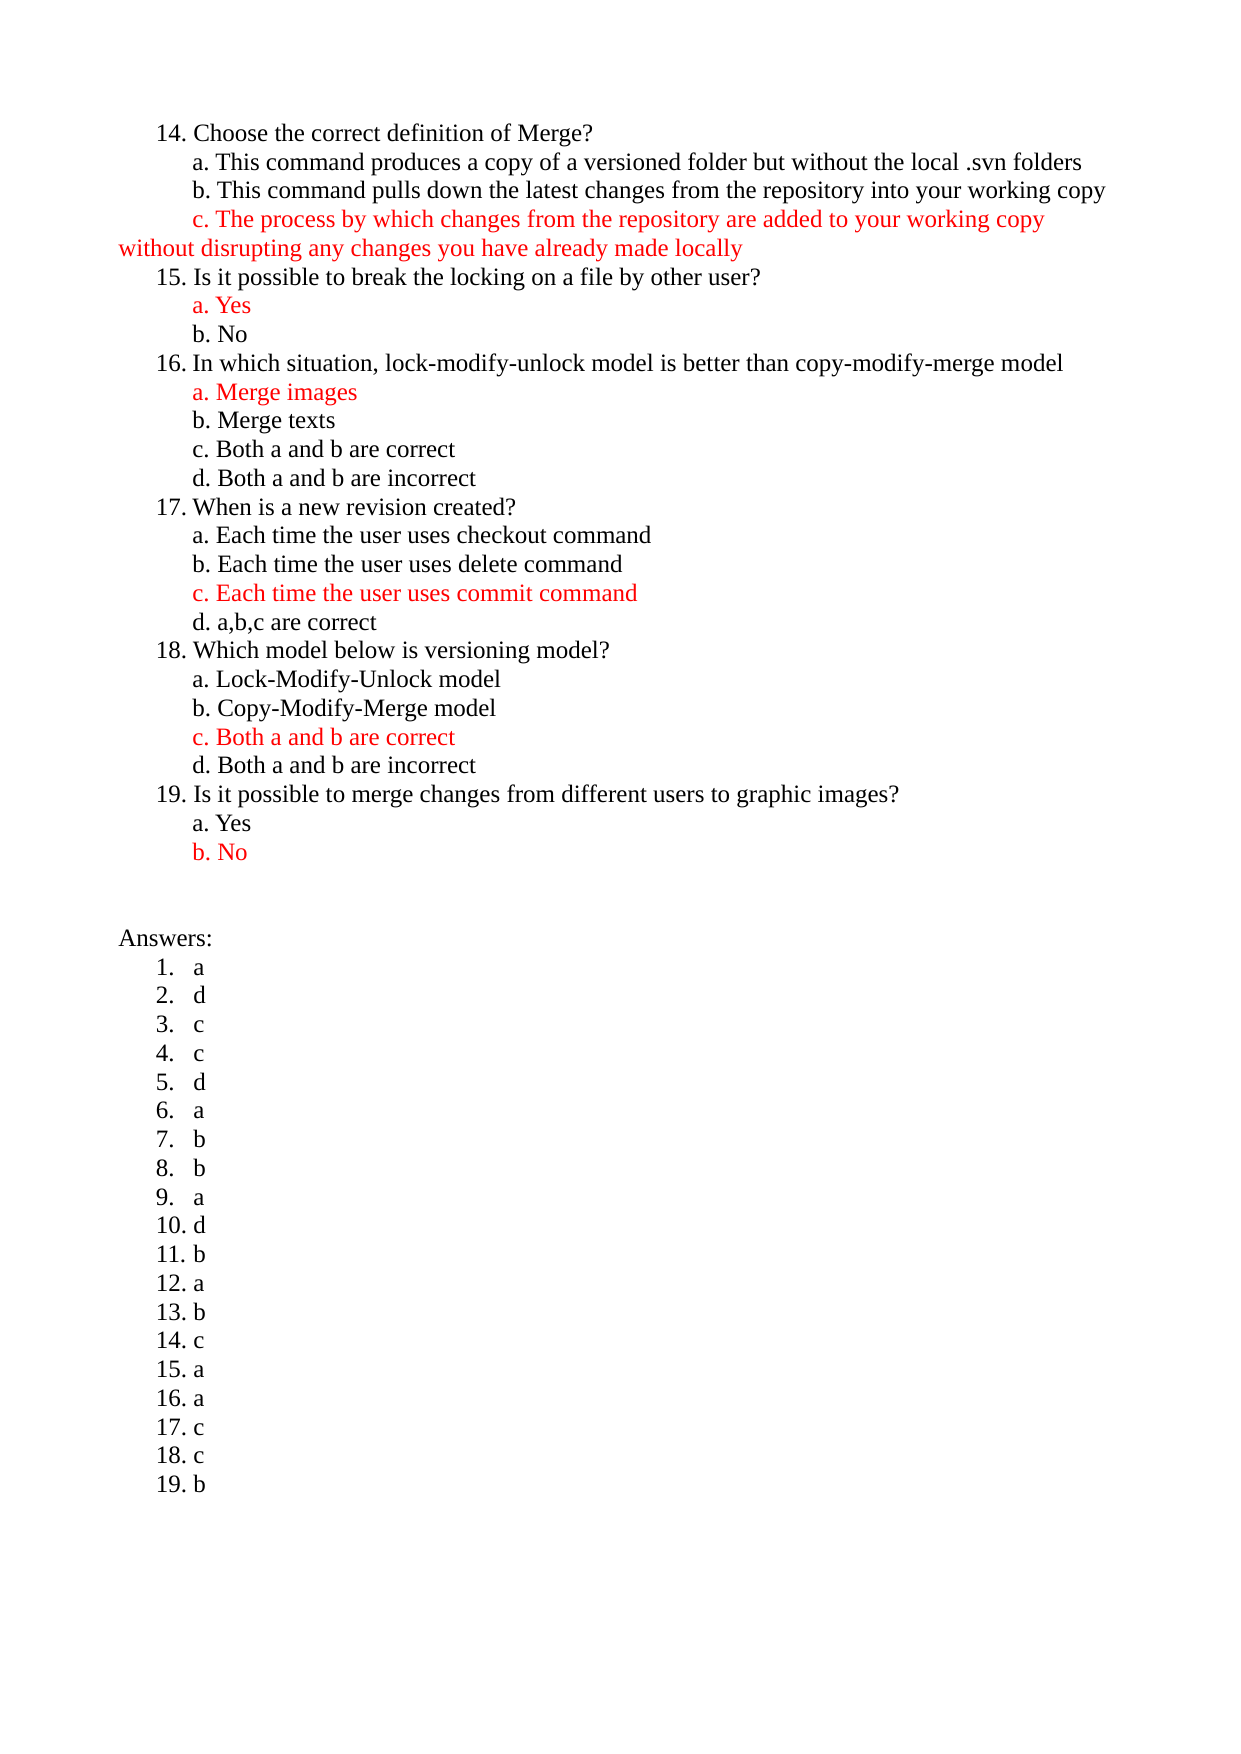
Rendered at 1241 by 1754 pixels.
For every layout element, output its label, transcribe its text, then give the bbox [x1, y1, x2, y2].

list a [156, 1383, 1122, 1412]
list c [156, 1009, 1122, 1038]
list a [156, 952, 1122, 981]
list c [156, 1038, 1122, 1067]
text a. Yes [118, 808, 1122, 837]
list b [156, 1153, 1122, 1182]
list d [156, 981, 1122, 1009]
list c [156, 1326, 1122, 1354]
text b. Each time the user uses delete command [118, 549, 1122, 578]
text a. Yes [118, 291, 1122, 319]
text Answers: [118, 923, 1122, 952]
text d. a,b,c are correct [118, 607, 1122, 636]
text a. Merge images [118, 377, 1122, 406]
text c. Each time the user uses commit command [118, 578, 1122, 607]
text a. Each time the user uses checkout command [118, 521, 1122, 549]
text 15. Is it possible to break the locking on a file by other user? [118, 262, 1122, 291]
text 19. Is it possible to merge changes from different users to graphic images? [118, 779, 1122, 808]
text a. This command produces a copy of a versioned folder but without the local .svn folders [118, 147, 1122, 176]
text 16. In which situation, lock-modify-unlock model is better than copy-modify-merge model [118, 348, 1122, 377]
text a. Lock-Modify-Unlock model [118, 664, 1122, 693]
list b [156, 1239, 1122, 1268]
text c. The process by which changes from the repository are added to your working copy without disrupting any changes you have already made locally [118, 204, 1122, 262]
text c. Both a and b are correct [118, 434, 1122, 463]
text b. No [118, 837, 1122, 866]
text 18. Which model below is versioning model? [118, 636, 1122, 664]
list c [156, 1412, 1122, 1441]
list b [156, 1297, 1122, 1326]
text c. Both a and b are correct [118, 722, 1122, 751]
text b. Copy-Modify-Merge model [118, 693, 1122, 722]
text b. No [118, 319, 1122, 348]
list a [156, 1268, 1122, 1297]
text 17. When is a new revision created? [118, 492, 1122, 521]
list c [156, 1441, 1122, 1469]
text d. Both a and b are incorrect [118, 751, 1122, 779]
text 14. Choose the correct definition of Merge? [118, 118, 1122, 147]
text b. Merge texts [118, 406, 1122, 434]
text d. Both a and b are incorrect [118, 463, 1122, 492]
list b [156, 1469, 1122, 1498]
text b. This command pulls down the latest changes from the repository into your working copy [118, 176, 1122, 204]
list a [156, 1354, 1122, 1383]
list a [156, 1096, 1122, 1124]
list d [156, 1211, 1122, 1239]
list b [156, 1124, 1122, 1153]
list a [156, 1182, 1122, 1211]
list d [156, 1067, 1122, 1096]
